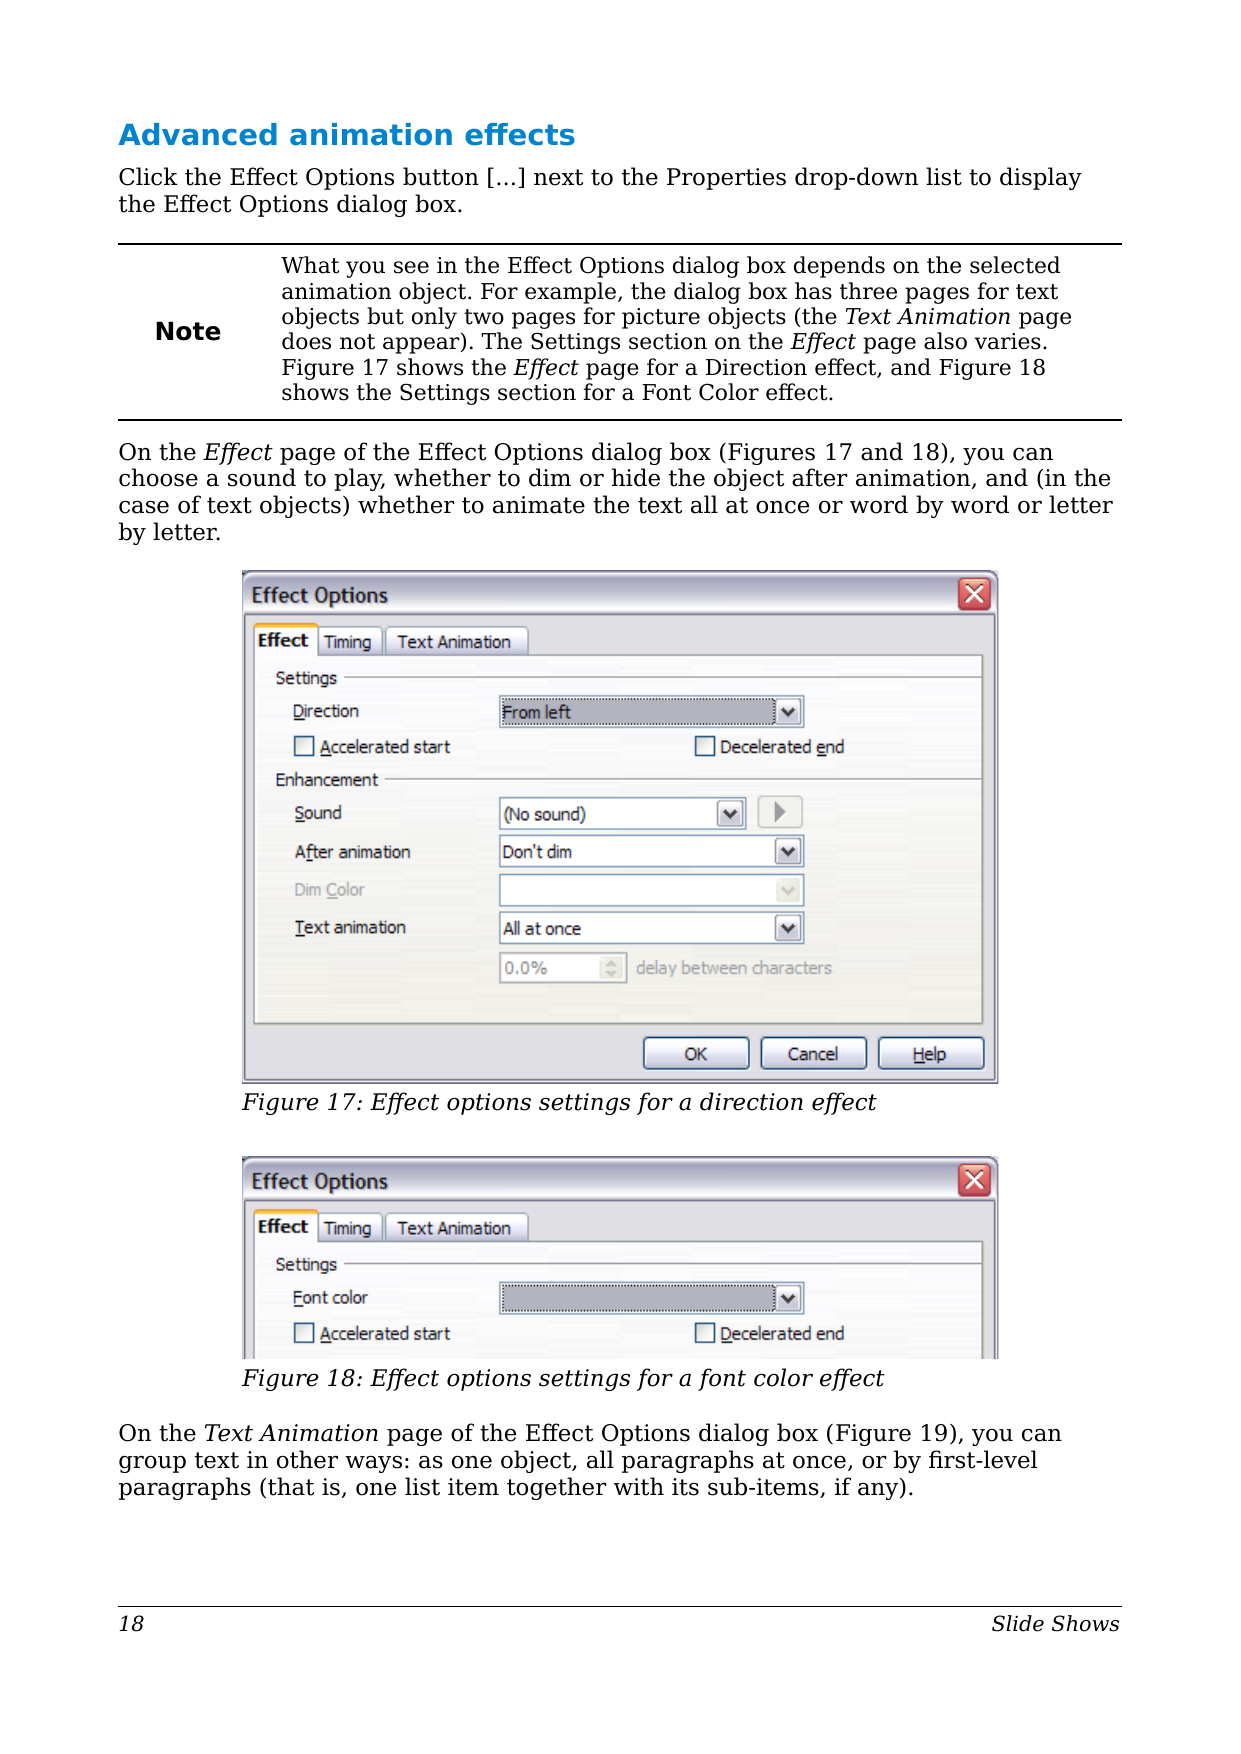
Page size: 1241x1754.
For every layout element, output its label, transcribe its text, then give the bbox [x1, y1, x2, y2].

text Click the Effect Options button [...] next to the Properties drop-down list to display the Effect Options dialog box. [118, 164, 1122, 218]
table_header Note [118, 245, 257, 418]
subtitle Advanced animation effects [118, 118, 1122, 152]
text On the Effect page of the Effect Options dialog box (Figures 17 and 18), you can choose a sound to play, whether to dim or hide the object after animation, and (in the case of text objects) whether to animate the text all at once or word by word or letter by letter. [118, 439, 1122, 546]
text Figure 18: Effect options settings for a font color effect [242, 1365, 998, 1391]
text Figure 17: Effect options settings for a direction effect [242, 1089, 998, 1116]
table_header What you see in the Effect Options dialog box depends on the selected animation object. For example, the dialog box has three pages for text objects but only two pages for picture objects (the Text Animation page does not appear). The Settings section on the Effect page also varies. Figure 17 shows the Effect page for a Direction effect, and Figure 18 shows the Settings section for a Font Color effect. [258, 245, 1122, 418]
text On the Text Animation page of the Effect Options dialog box (Figure 19), you can group text in other ways: as one object, all paragraphs at once, or by first-level paragraphs (that is, one list item together with its sub-items, if any). [118, 1420, 1122, 1500]
picture [242, 570, 999, 1084]
picture [242, 1156, 999, 1359]
